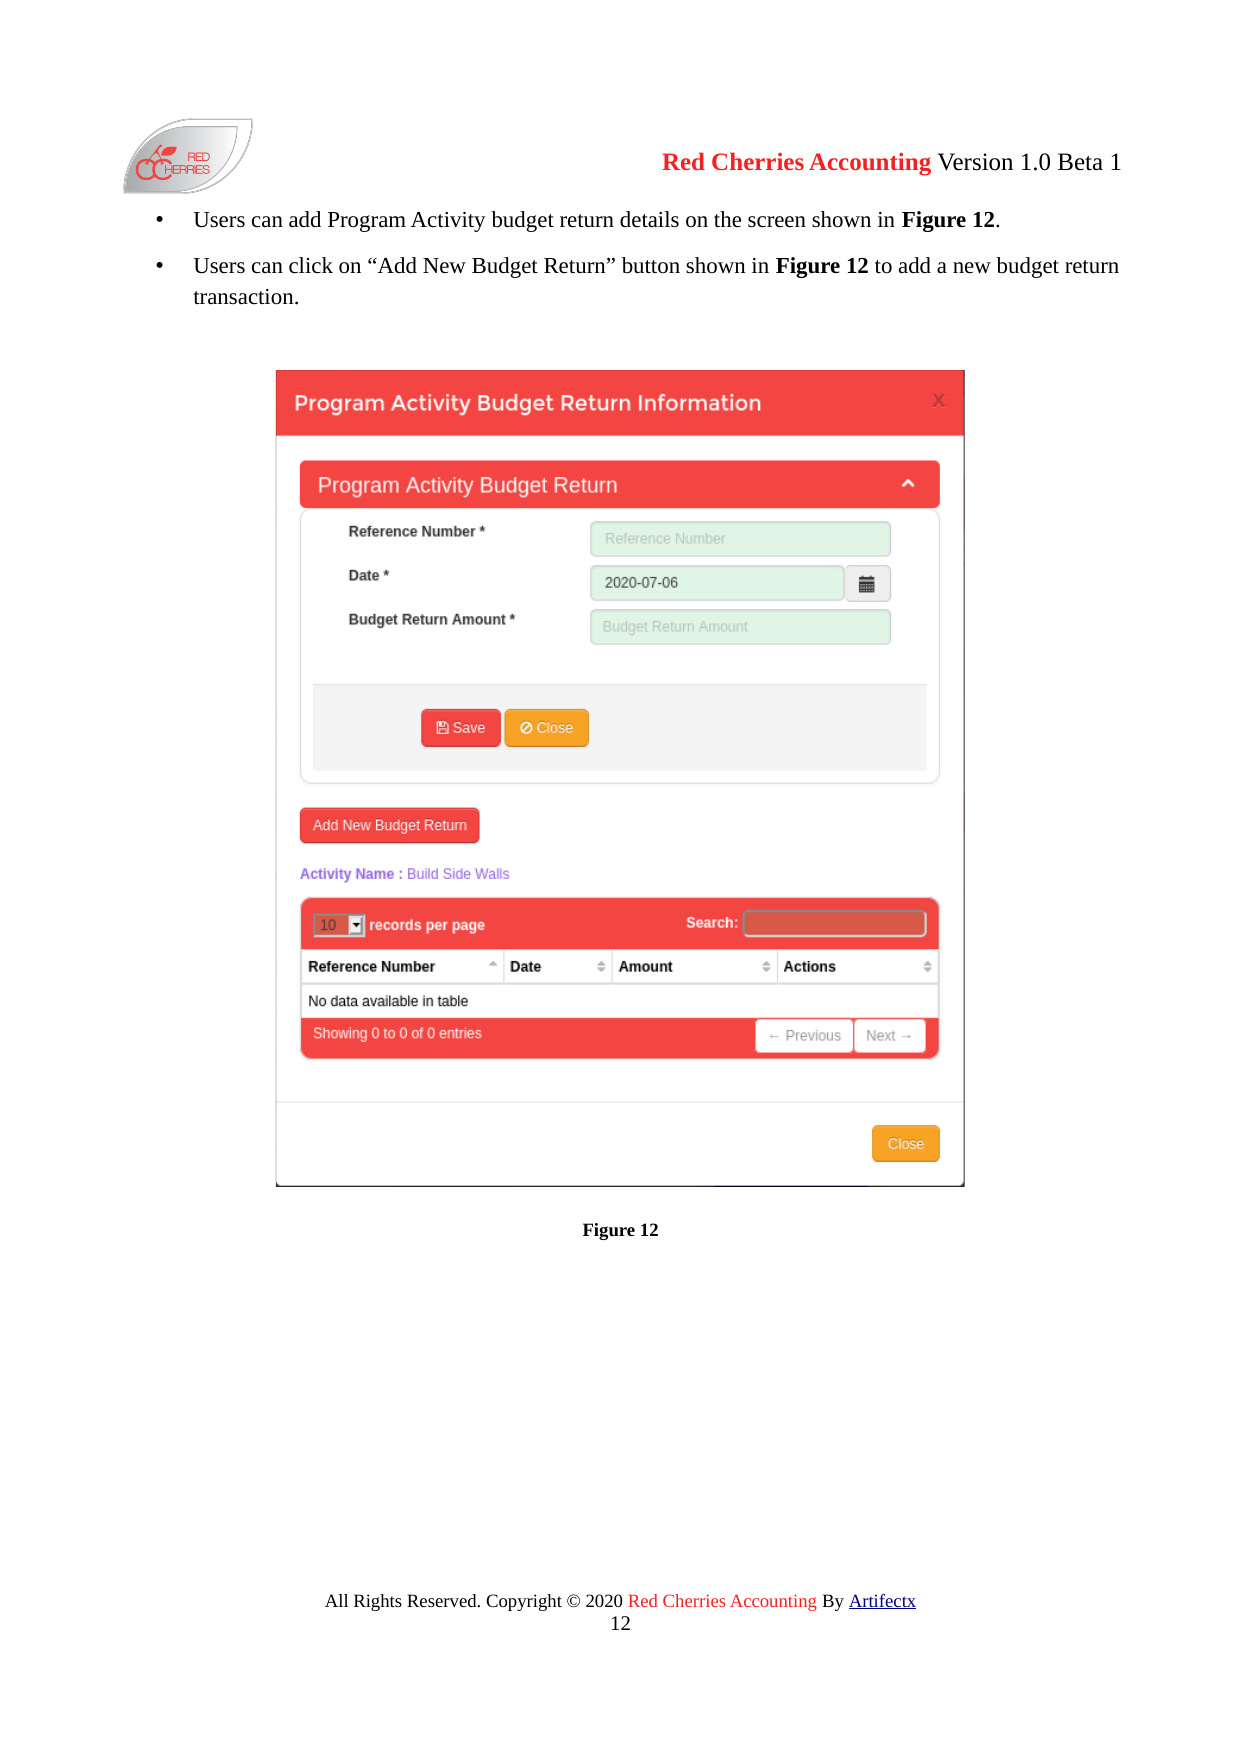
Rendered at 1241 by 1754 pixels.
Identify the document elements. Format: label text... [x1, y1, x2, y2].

picture [275, 370, 965, 1187]
picture [122, 117, 254, 195]
list Users can click on “Add New Budget Return” button shown in Figure 12 to add a new budget return transaction. [156, 252, 1122, 310]
text Figure 12 [118, 1219, 1122, 1240]
list Users can add Program Activity budget return details on the screen shown in Figure 12. [156, 206, 1122, 232]
